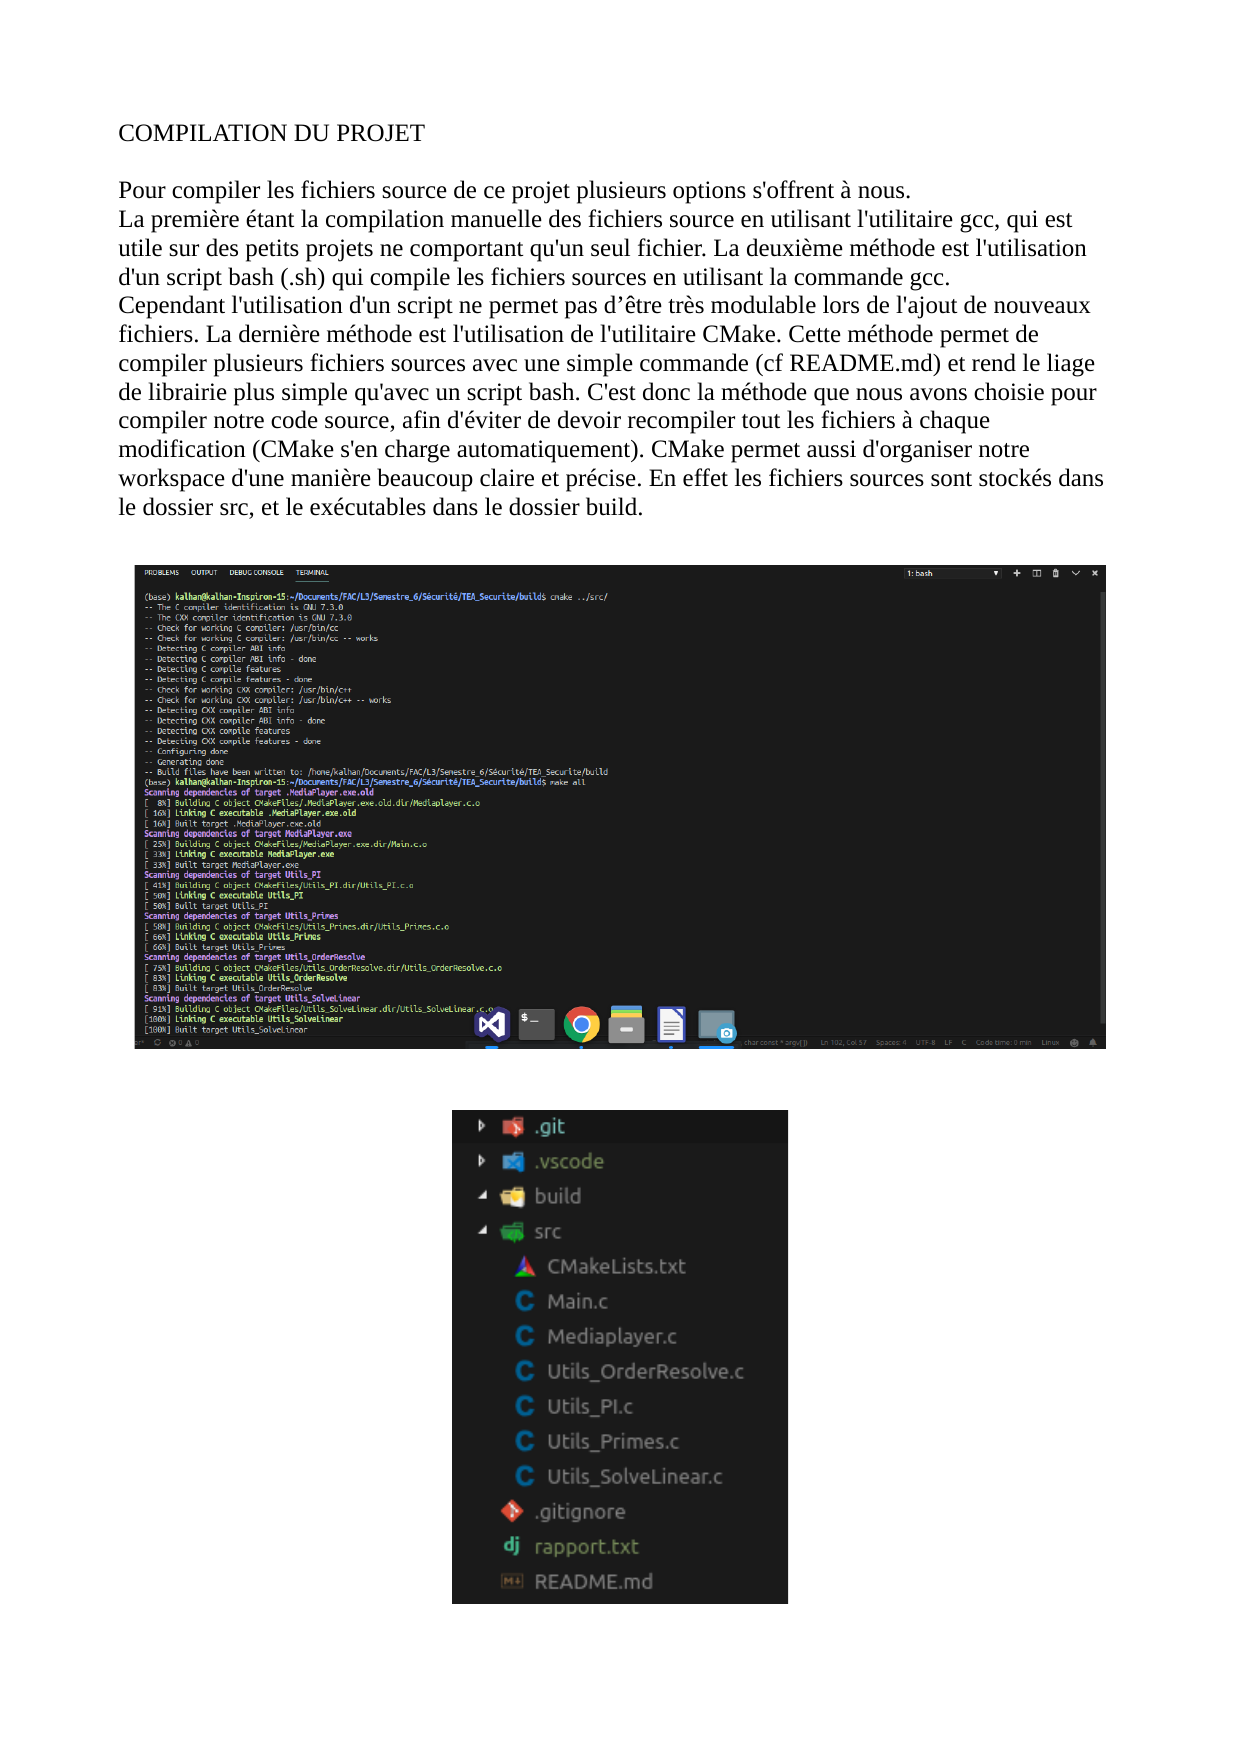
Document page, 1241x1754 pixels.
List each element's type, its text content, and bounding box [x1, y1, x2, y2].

picture [452, 1110, 481, 1604]
picture [134, 565, 1106, 1049]
text Cependant l'utilisation d'un script ne permet pas d’être très modulable lors de l'ajout de nouveaux fichiers. La dernière méthode est l'utilisation de l'utilitaire CMake. Cette méthode permet de compiler plusieurs fichiers sources avec une simple commande (cf README.md) et rend le liage de librairie plus simple qu'avec un script bash. C'est donc la méthode que nous avons choisie pour compiler notre code source, afin d'éviter de devoir recompiler tout les fichiers à chaque modification (CMake s'en charge automatiquement). CMake permet aussi d'organiser notre workspace d'une manière beaucoup claire et précise. En effet les fichiers sources sont stockés dans le dossier src, et le exécutables dans le dossier build. [118, 291, 1122, 521]
text Pour compiler les fichiers source de ce projet plusieurs options s'offrent à nous. [118, 176, 1122, 204]
text La première étant la compilation manuelle des fichiers source en utilisant l'utilitaire gcc, qui est utile sur des petits projets ne comportant qu'un seul fichier. La deuxième méthode est l'utilisation d'un script bash (.sh) qui compile les fichiers sources en utilisant la commande gcc. [118, 204, 1122, 291]
text COMPILATION DU PROJET [118, 118, 1122, 147]
